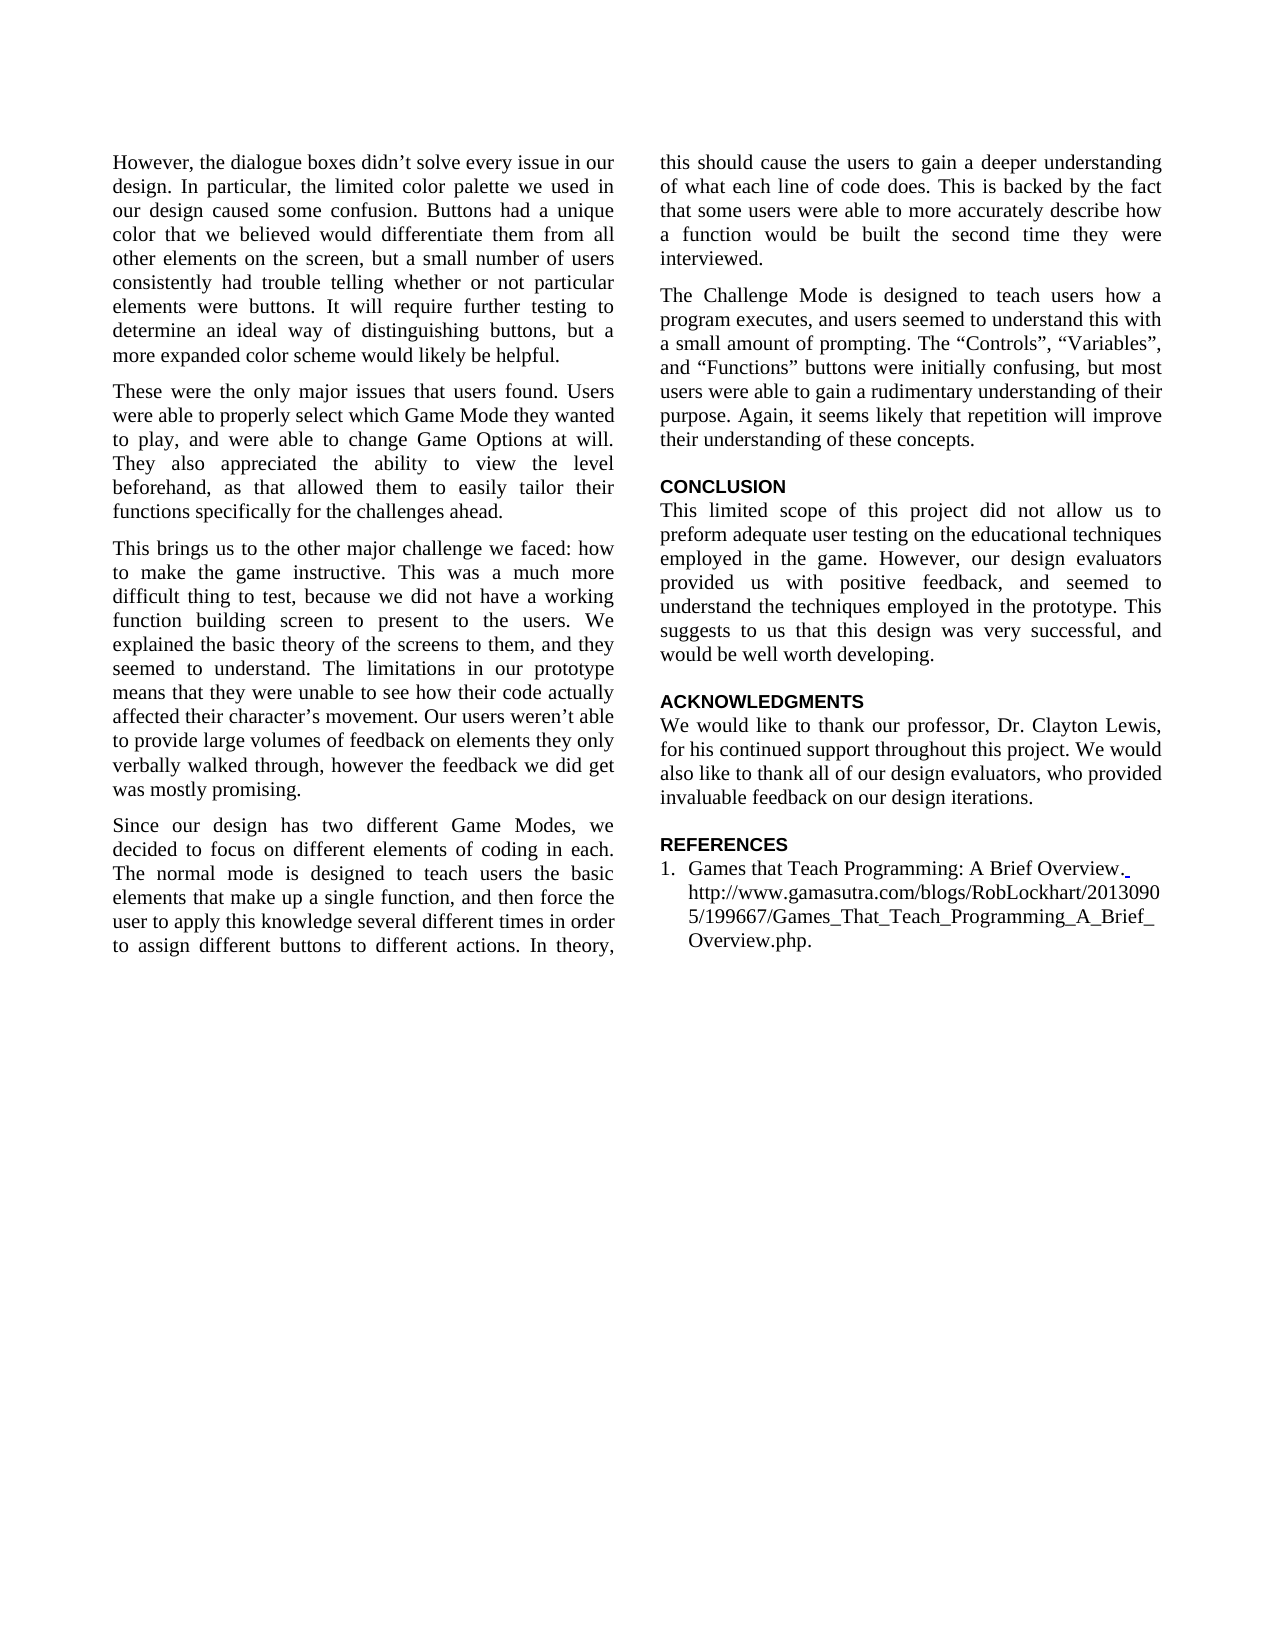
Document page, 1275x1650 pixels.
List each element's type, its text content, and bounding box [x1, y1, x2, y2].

list Games that Teach Programming: A Brief Overview. http://www.gamasutra.com/blogs/RobLockhart/20130905/199667/Games_That_Teach_Programming_A_Brief_Overview.php. [660, 856, 1162, 952]
text this should cause the users to gain a deeper understanding of what each line of code does. This is backed by the fact that some users were able to more accurately describe how a function would be built the second time they were interviewed. [660, 150, 1162, 270]
text These were the only major issues that users found. Users were able to properly select which Game Mode they wanted to play, and were able to change Game Options at will. They also appreciated the ability to view the level beforehand, as that allowed them to easily tailor their functions specifically for the challenges ahead. [112, 379, 615, 523]
text However, the dialogue boxes didn’t solve every issue in our design. In particular, the limited color palette we used in our design caused some confusion. Buttons had a unique color that we believed would differentiate them from all other elements on the screen, but a small number of users consistently had trouble telling whether or not particular elements were buttons. It will require further testing to determine an ideal way of distinguishing buttons, but a more expanded color scheme would likely be helpful. [112, 150, 615, 367]
subtitle REFERENCES [660, 834, 1162, 856]
text We would like to thank our professor, Dr. Clayton Lewis, for his continued support throughout this project. We would also like to thank all of our design evaluators, who provided invaluable feedback on our design iterations. [660, 713, 1162, 809]
text This brings us to the other major challenge we faced: how to make the game instructive. This was a much more difficult thing to test, because we did not have a working function building screen to present to the users. We explained the basic theory of the screens to them, and they seemed to understand. The limitations in our prototype means that they were unable to see how their code actually affected their character’s movement. Our users weren’t able to provide large volumes of feedback on elements they only verbally walked through, however the feedback we did get was mostly promising. [112, 536, 615, 801]
subtitle ACKNOWLEDGMENTS [660, 691, 1162, 713]
subtitle Conclusion [660, 476, 1162, 498]
text Since our design has two different Game Modes, we decided to focus on different elements of coding in each. The normal mode is designed to teach users the basic elements that make up a single function, and then force the user to apply this knowledge several different times in order to assign different buttons to different actions. In theory, [112, 813, 615, 957]
text This limited scope of this project did not allow us to preform adequate user testing on the educational techniques employed in the game. However, our design evaluators provided us with positive feedback, and seemed to understand the techniques employed in the prototype. This suggests to us that this design was very successful, and would be well worth developing. [660, 498, 1162, 666]
text The Challenge Mode is designed to teach users how a program executes, and users seemed to understand this with a small amount of prompting. The “Controls”, “Variables”, and “Functions” buttons were initially confusing, but most users were able to gain a rudimentary understanding of their purpose. Again, it seems likely that repetition will improve their understanding of these concepts. [660, 283, 1162, 451]
